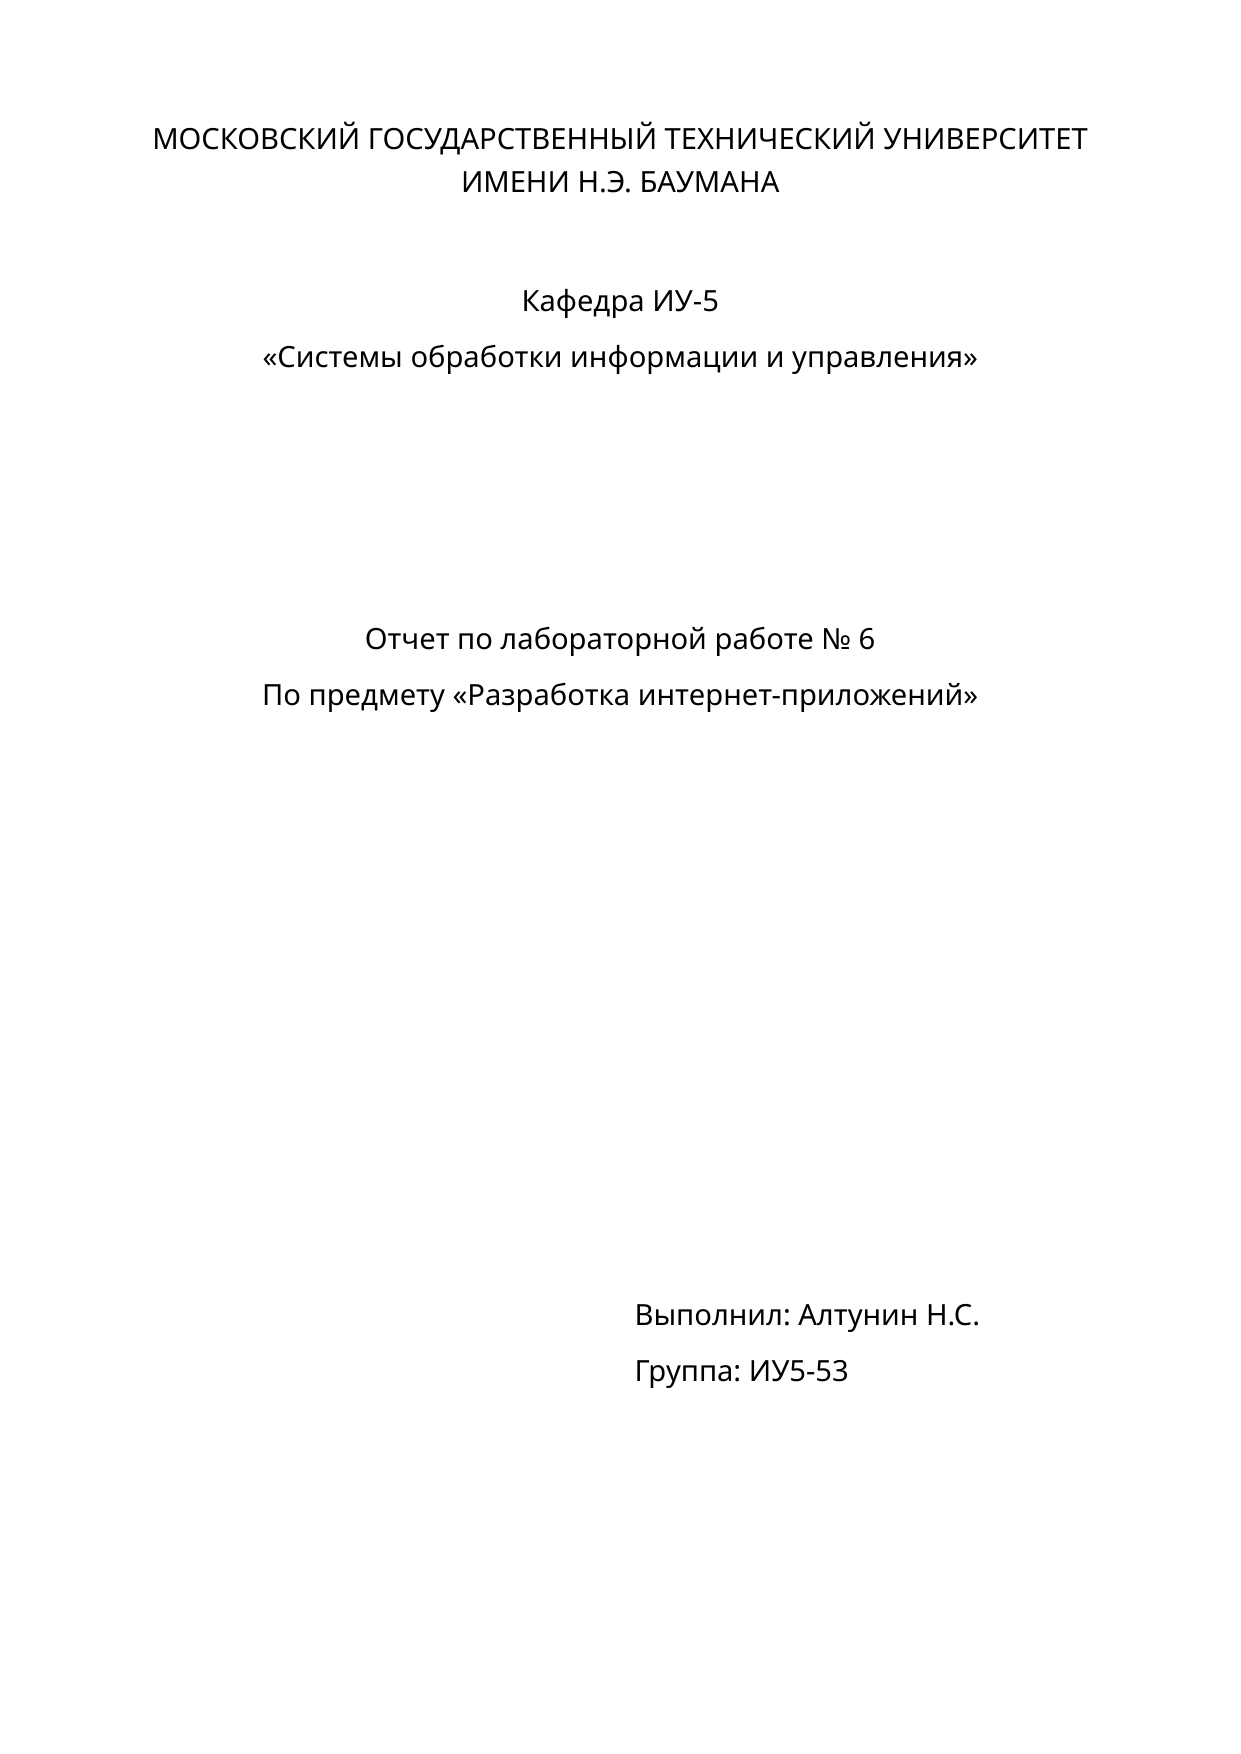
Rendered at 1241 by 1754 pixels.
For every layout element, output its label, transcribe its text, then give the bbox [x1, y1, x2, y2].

text МОСКОВСКИЙ ГОСУДАРСТВЕННЫЙ ТЕХНИЧЕСКИЙ УНИВЕРСИТЕТ ИМЕНИ Н.Э. БАУМАНА [118, 118, 1122, 201]
text Группа: ИУ5-53 [561, 1351, 1122, 1390]
text Кафедра ИУ-5 [118, 280, 1122, 319]
text По предмету «Разработка интернет-приложений» [118, 674, 1122, 714]
text Выполнил: Алтунин Н.С. [561, 1294, 1122, 1334]
text «Системы обработки информации и управления» [118, 336, 1122, 376]
text Отчет по лабораторной работе № 6 [118, 618, 1122, 658]
